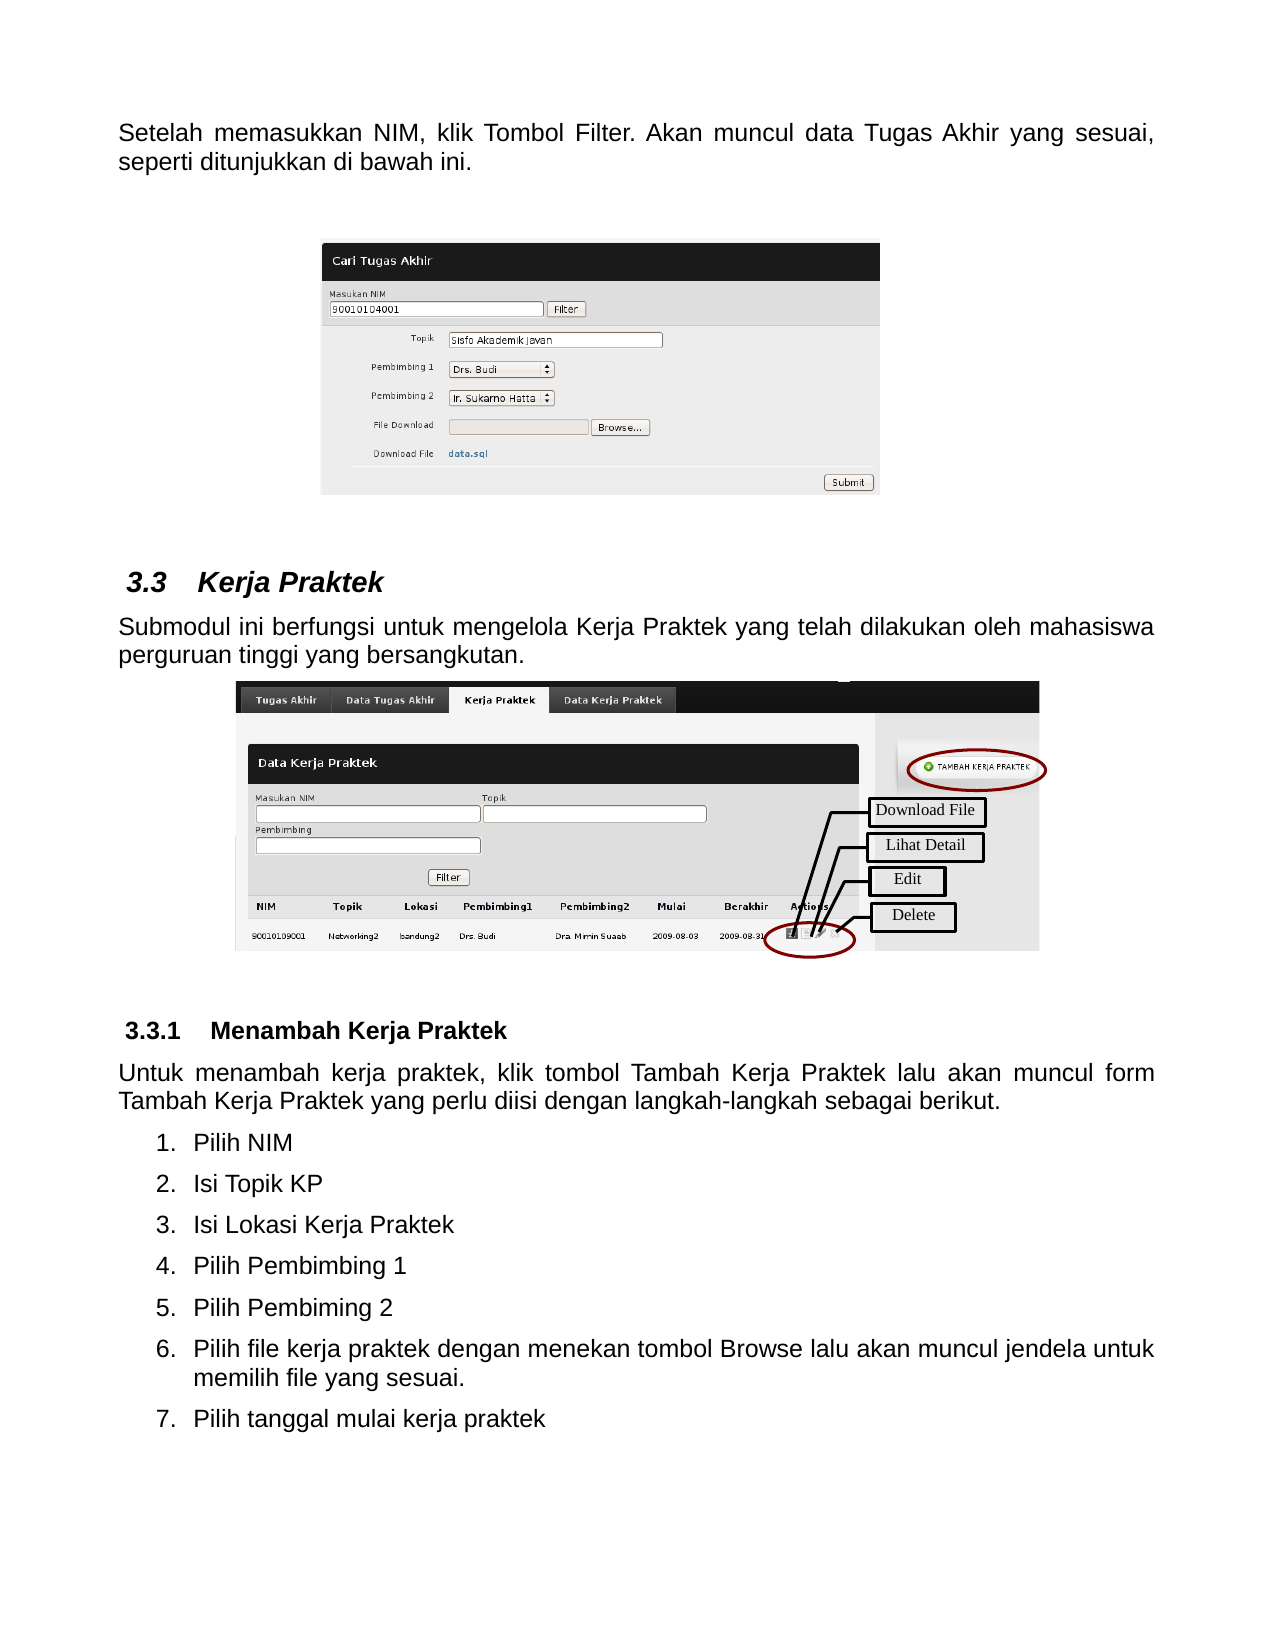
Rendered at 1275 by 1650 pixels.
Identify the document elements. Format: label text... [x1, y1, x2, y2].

text Untuk menambah kerja praktek, klik tombol Tambah Kerja Praktek lalu akan muncul form Tambah Kerja Praktek yang perlu diisi dengan langkah-langkah sebagai berikut. [118, 1058, 1157, 1115]
list Pilih Pembiming 2 [156, 1293, 1157, 1321]
list Pilih tanggal mulai kerja praktek [156, 1404, 1157, 1433]
picture [767, 925, 852, 951]
picture [869, 835, 982, 860]
list Pilih file kerja praktek dengan menekan tombol Browse lalu akan muncul jendela untuk memilih file yang sesuai. [156, 1334, 1157, 1391]
list Isi Topik KP [156, 1169, 1157, 1198]
text Setelah memasukkan NIM, klik Tombol Filter. Akan muncul data Tugas Akhir yang sesuai, seperti ditunjukkan di bawah ini. [118, 118, 1157, 176]
picture [873, 905, 954, 930]
list Pilih Pembimbing 1 [156, 1251, 1157, 1280]
text Submodul ini berfungsi untuk mengelola Kerja Praktek yang telah dilakukan oleh mahasiswa perguruan tinggi yang bersangkutan. [118, 611, 1157, 669]
picture [910, 752, 1040, 789]
picture [235, 681, 1040, 951]
list Pilih NIM [156, 1128, 1157, 1156]
subtitle Menambah Kerja Praktek [118, 1016, 1157, 1045]
picture [320, 238, 880, 495]
picture [871, 800, 984, 825]
subtitle Kerja Praktek [118, 565, 1157, 599]
list Isi Lokasi Kerja Praktek [156, 1210, 1157, 1239]
picture [872, 869, 943, 894]
